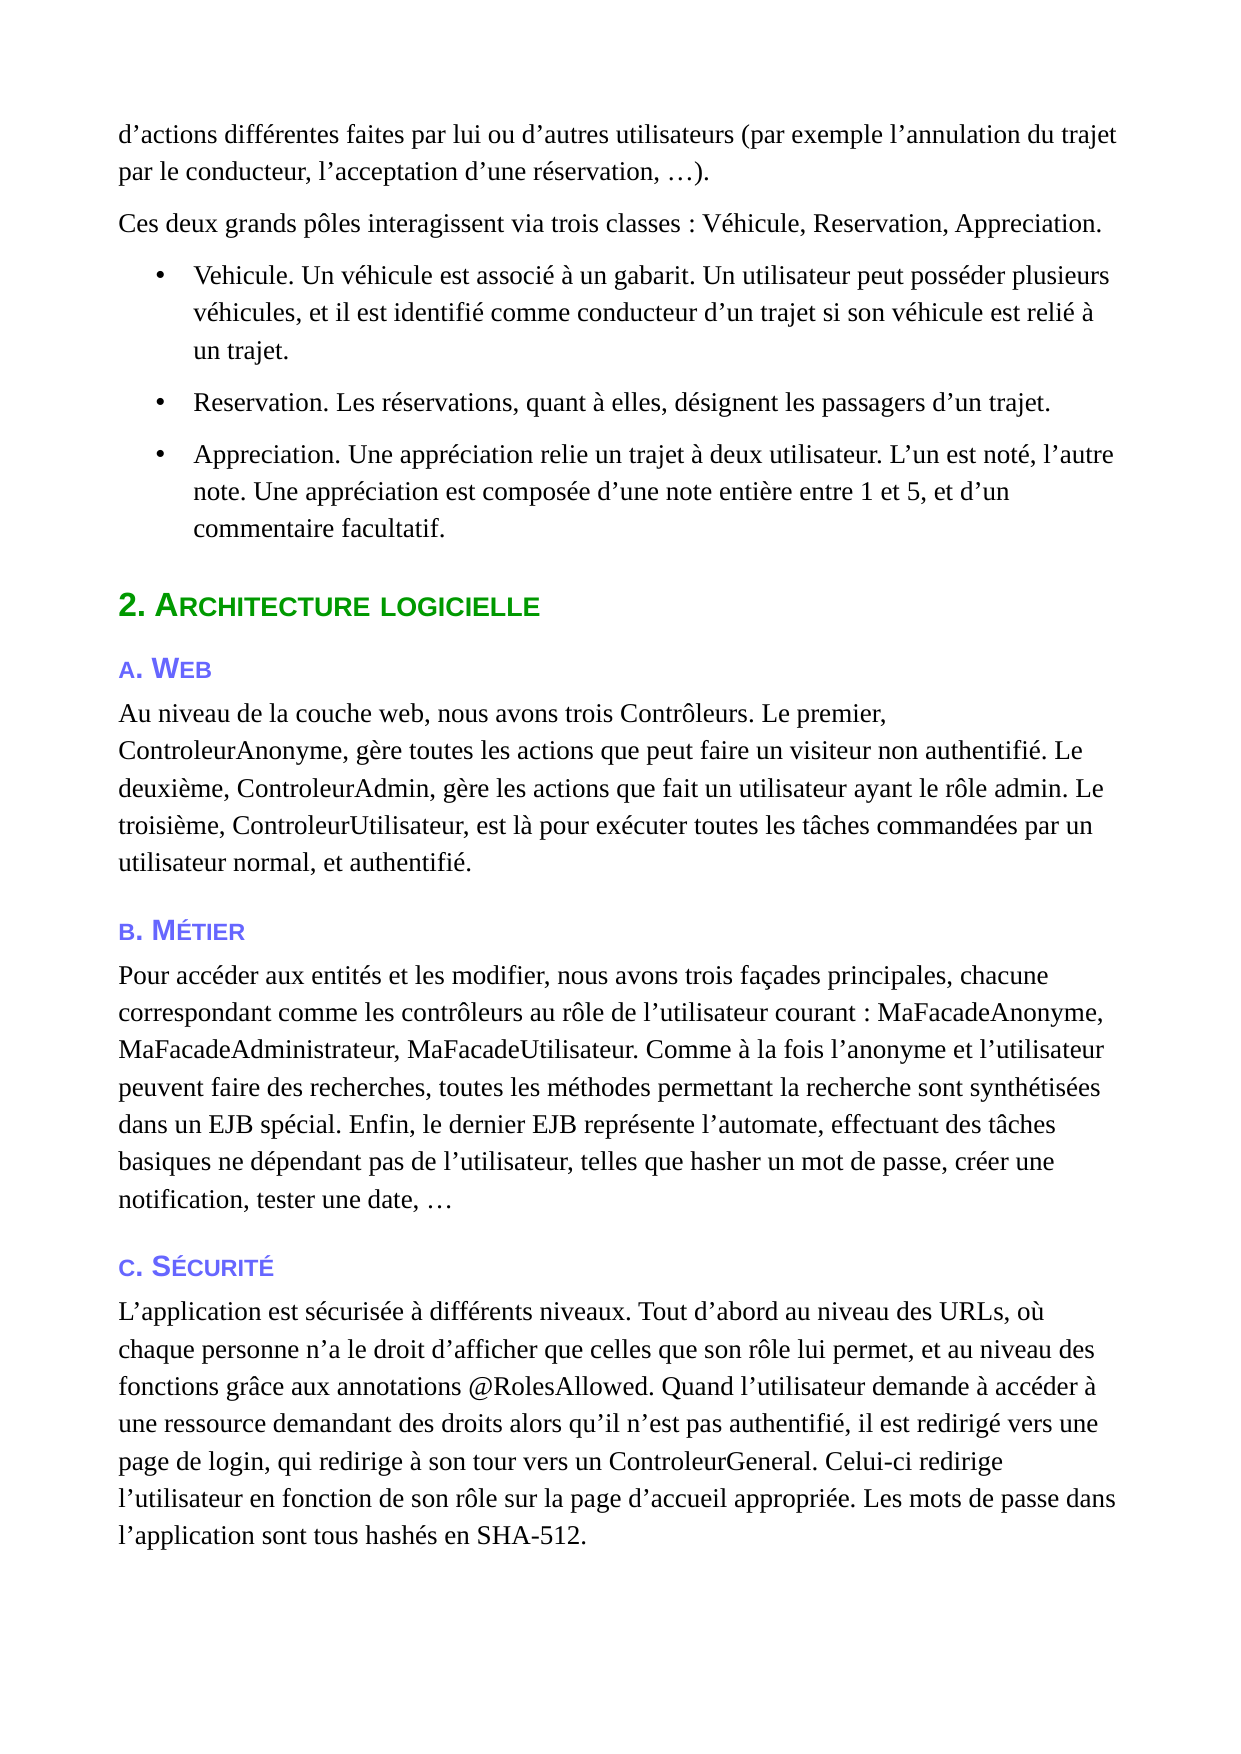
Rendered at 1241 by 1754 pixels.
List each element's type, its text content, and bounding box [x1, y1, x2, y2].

subtitle c. Sécurité [118, 1249, 1122, 1283]
subtitle a. Web [118, 651, 1122, 685]
text d’actions différentes faites par lui ou d’autres utilisateurs (par exemple l’annulation du trajet par le conducteur, l’acceptation d’une réservation, …). [118, 118, 1122, 187]
list Vehicule. Un véhicule est associé à un gabarit. Un utilisateur peut posséder plusieurs véhicules, et il est identifié comme conducteur d’un trajet si son véhicule est relié à un trajet. [156, 259, 1122, 365]
list Reservation. Les réservations, quant à elles, désignent les passagers d’un trajet. [156, 386, 1122, 417]
text Au niveau de la couche web, nous avons trois Contrôleurs. Le premier, ControleurAnonyme, gère toutes les actions que peut faire un visiteur non authentifié. Le deuxième, ControleurAdmin, gère les actions que fait un utilisateur ayant le rôle admin. Le troisième, ControleurUtilisateur, est là pour exécuter toutes les tâches commandées par un utilisateur normal, et authentifié. [118, 697, 1122, 877]
subtitle b. Métier [118, 913, 1122, 947]
list Appreciation. Une appréciation relie un trajet à deux utilisateur. L’un est noté, l’autre note. Une appréciation est composée d’une note entière entre 1 et 5, et d’un commentaire facultatif. [156, 438, 1122, 544]
text Ces deux grands pôles interagissent via trois classes : Véhicule, Reservation, Appreciation. [118, 207, 1122, 238]
text L’application est sécurisée à différents niveaux. Tout d’abord au niveau des URLs, où chaque personne n’a le droit d’afficher que celles que son rôle lui permet, et au niveau des fonctions grâce aux annotations @RolesAllowed. Quand l’utilisateur demande à accéder à une ressource demandant des droits alors qu’il n’est pas authentifié, il est redirigé vers une page de login, qui redirige à son tour vers un ControleurGeneral. Celui-ci redirige l’utilisateur en fonction de son rôle sur la page d’accueil appropriée. Les mots de passe dans l’application sont tous hashés en SHA-512. [118, 1296, 1122, 1550]
subtitle 2. Architecture logicielle [118, 585, 1122, 624]
text Pour accéder aux entités et les modifier, nous avons trois façades principales, chacune correspondant comme les contrôleurs au rôle de l’utilisateur courant : MaFacadeAnonyme, MaFacadeAdministrateur, MaFacadeUtilisateur. Comme à la fois l’anonyme et l’utilisateur peuvent faire des recherches, toutes les méthodes permettant la recherche sont synthétisées dans un EJB spécial. Enfin, le dernier EJB représente l’automate, effectuant des tâches basiques ne dépendant pas de l’utilisateur, telles que hasher un mot de passe, créer une notification, tester une date, … [118, 959, 1122, 1214]
